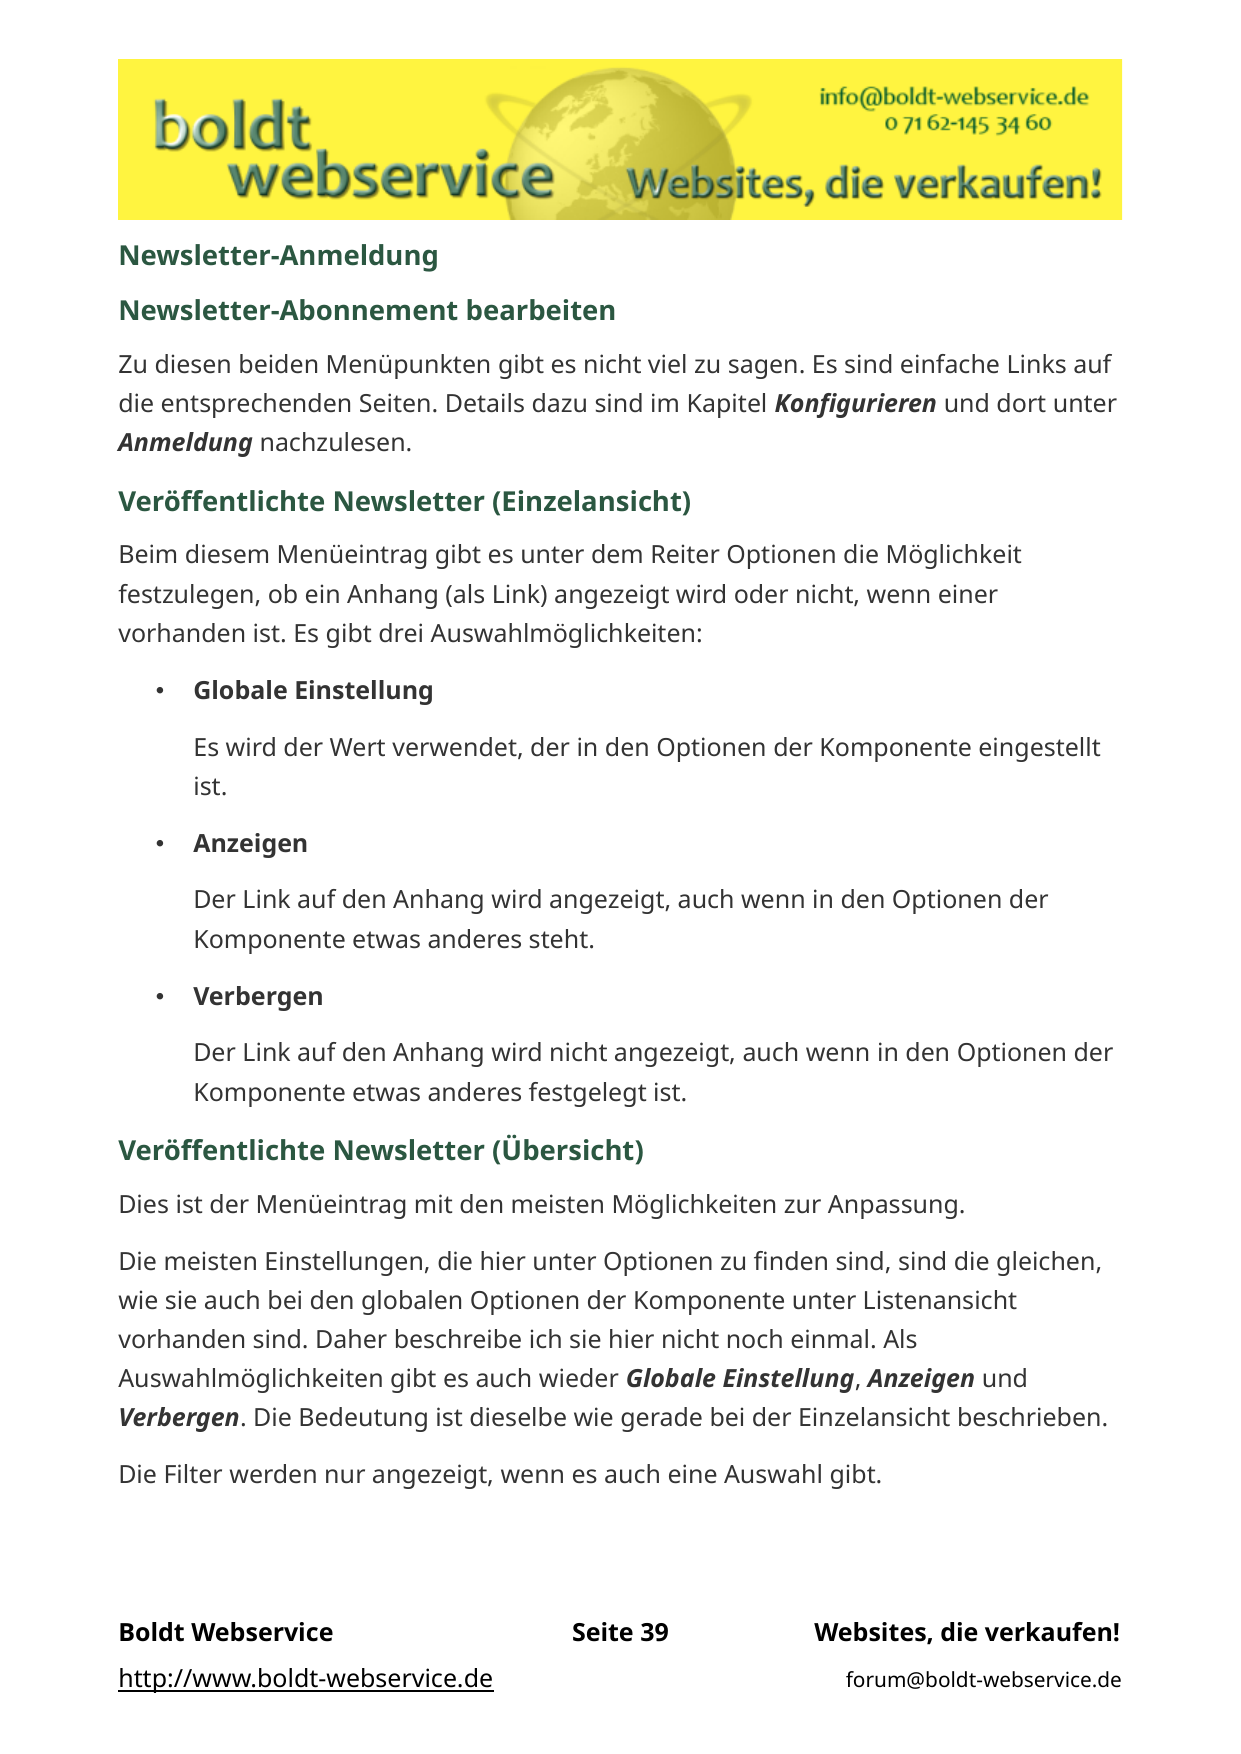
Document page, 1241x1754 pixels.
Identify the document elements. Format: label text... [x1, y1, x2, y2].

text Die meisten Einstellungen, die hier unter Optionen zu finden sind, sind die gleichen, wie sie auch bei den globalen Optionen der Komponente unter Listenansicht vorhanden sind. Daher beschreibe ich sie hier nicht noch einmal. Als Auswahlmöglichkeiten gibt es auch wieder Globale Einstellung, Anzeigen und Verbergen. Die Bedeutung ist dieselbe wie gerade bei der Einzelansicht beschrieben. [118, 1243, 1122, 1434]
list Der Link auf den Anhang wird angezeigt, auch wenn in den Optionen der Komponente etwas anderes steht. [156, 882, 1122, 955]
text Zu diesen beiden Menüpunkten gibt es nicht viel zu sagen. Es sind einfache Links auf die entsprechenden Seiten. Details dazu sind im Kapitel Konfigurieren und dort unter Anmeldung nachzulesen. [118, 347, 1122, 459]
subtitle Newsletter-Abonnement bearbeiten [118, 291, 1122, 329]
list Verbergen [156, 978, 1122, 1012]
text Dies ist der Menüeintrag mit den meisten Möglichkeiten zur Anpassung. [118, 1186, 1122, 1220]
text Die Filter werden nur angezeigt, wenn es auch eine Auswahl gibt. [118, 1457, 1122, 1491]
subtitle Newsletter-Anmeldung [118, 236, 1122, 274]
text Beim diesem Menüeintrag gibt es unter dem Reiter Optionen die Möglichkeit festzulegen, ob ein Anhang (als Link) angezeigt wird oder nicht, wenn einer vorhanden ist. Es gibt drei Auswahlmöglichkeiten: [118, 537, 1122, 649]
subtitle Veröffentlichte Newsletter (Einzelansicht) [118, 482, 1122, 519]
list Es wird der Wert verwendet, der in den Optionen der Komponente eingestellt ist. [156, 729, 1122, 802]
list Anzeigen [156, 825, 1122, 859]
list Globale Einstellung [156, 672, 1122, 706]
list Der Link auf den Anhang wird nicht angezeigt, auch wenn in den Optionen der Komponente etwas anderes festgelegt ist. [156, 1035, 1122, 1108]
picture [118, 59, 1123, 220]
subtitle Veröffentlichte Newsletter (Übersicht) [118, 1131, 1122, 1168]
